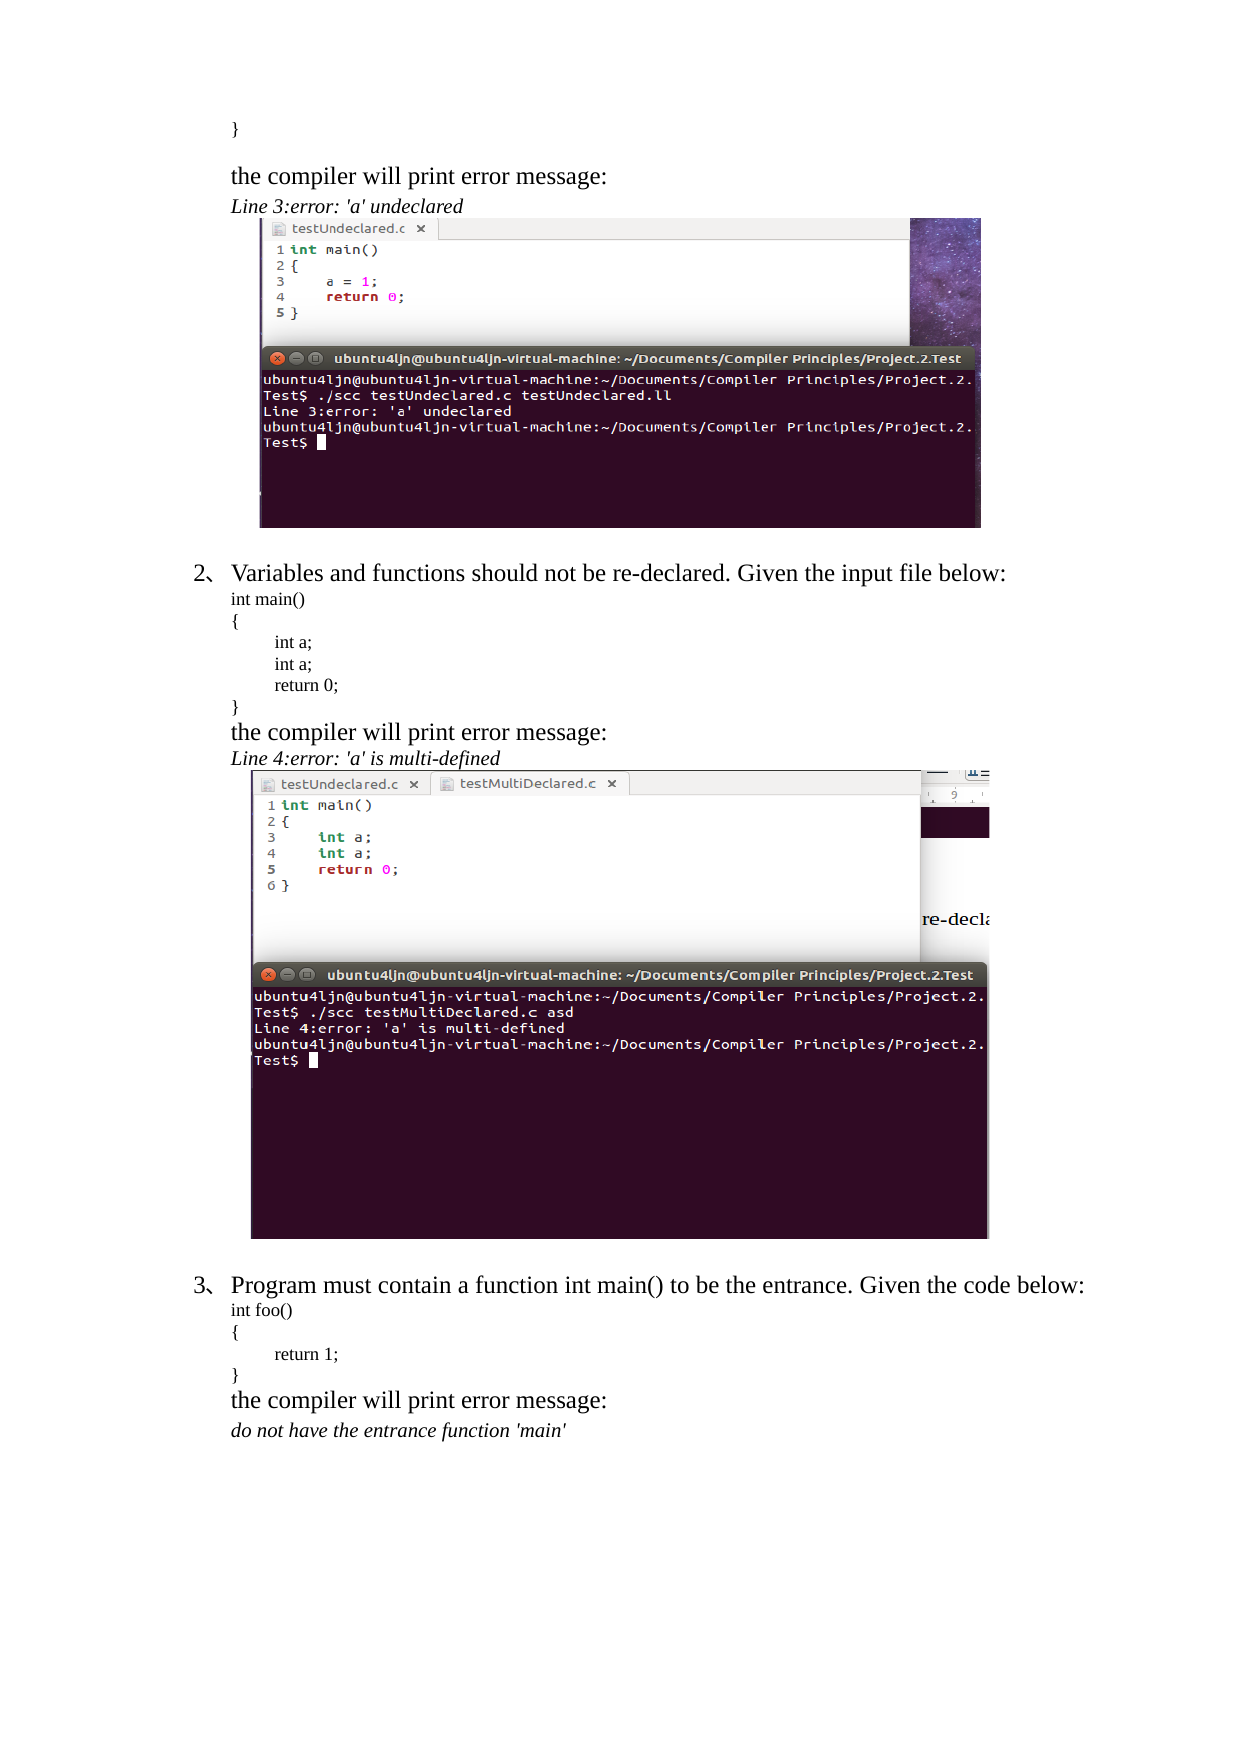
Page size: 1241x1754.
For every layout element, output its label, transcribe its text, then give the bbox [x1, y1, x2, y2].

list } [193, 696, 1122, 717]
list { [193, 610, 1122, 631]
list Variables and functions should not be re-declared. Given the input file below: [193, 556, 1122, 588]
list int main() [193, 588, 1122, 610]
list return 1; [193, 1342, 1122, 1364]
picture [259, 218, 981, 528]
list int foo() [193, 1299, 1122, 1321]
list return 0; [193, 674, 1122, 696]
list int a; [193, 631, 1122, 653]
list the compiler will print error message: [193, 161, 1122, 190]
list } [193, 1364, 1122, 1386]
list Line 4:error: 'a' is multi-defined [193, 746, 1122, 770]
list Line 3:error: 'a' undeclared [193, 190, 1122, 219]
list the compiler will print error message: [193, 1386, 1122, 1414]
list { [193, 1321, 1122, 1342]
picture [250, 770, 990, 1239]
list do not have the entrance function 'main' [193, 1414, 1122, 1443]
list int a; [193, 653, 1122, 674]
list the compiler will print error message: [193, 717, 1122, 746]
list } [193, 118, 1122, 140]
list Program must contain a function int main() to be the entrance. Given the code below: [193, 1268, 1122, 1299]
